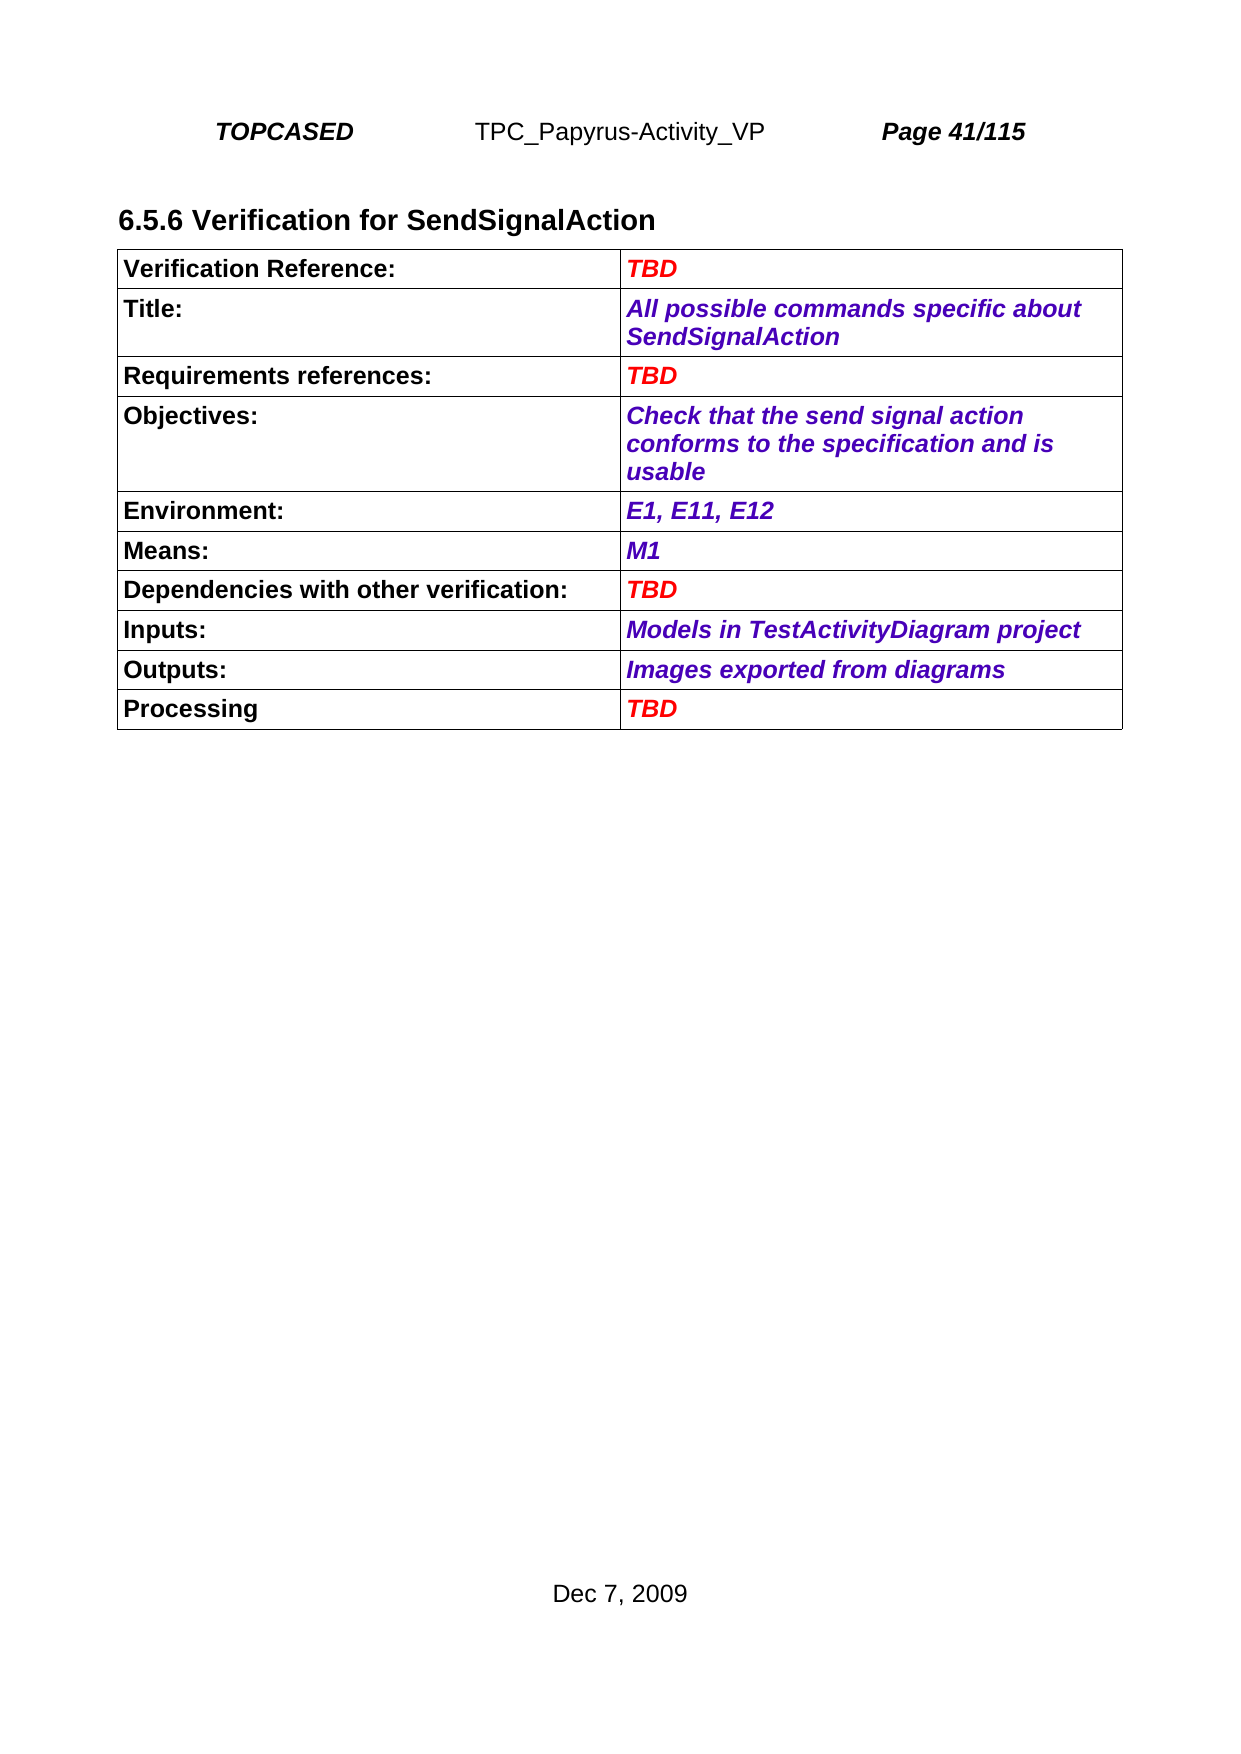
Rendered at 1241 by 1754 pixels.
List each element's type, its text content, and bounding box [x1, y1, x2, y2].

table_cell Objectives: [118, 397, 620, 491]
table_cell Means: [118, 532, 620, 570]
table_header TBD [621, 250, 1122, 288]
table_cell Environment: [118, 492, 620, 531]
table_cell Requirements references: [118, 357, 620, 396]
table_cell Models in TestActivityDiagram project [621, 611, 1122, 650]
table_cell E1, E11, E12 [621, 492, 1122, 531]
table_cell Inputs: [118, 611, 620, 650]
table_cell Images exported from diagrams [621, 651, 1122, 689]
table_header Verification Reference: [118, 250, 620, 288]
table_cell Dependencies with other verification: [118, 571, 620, 610]
table_cell Title: [118, 289, 620, 356]
table_cell All possible commands specific about SendSignalAction [621, 289, 1122, 356]
table_cell TBD [621, 690, 1122, 729]
table_cell TBD [621, 571, 1122, 610]
table_cell Processing [118, 690, 620, 729]
table_cell Check that the send signal action conforms to the specification and is usable [621, 397, 1122, 491]
subtitle Verification for SendSignalAction [118, 204, 1122, 236]
table_cell TBD [621, 357, 1122, 396]
table_cell Outputs: [118, 651, 620, 689]
table_cell M1 [621, 532, 1122, 570]
